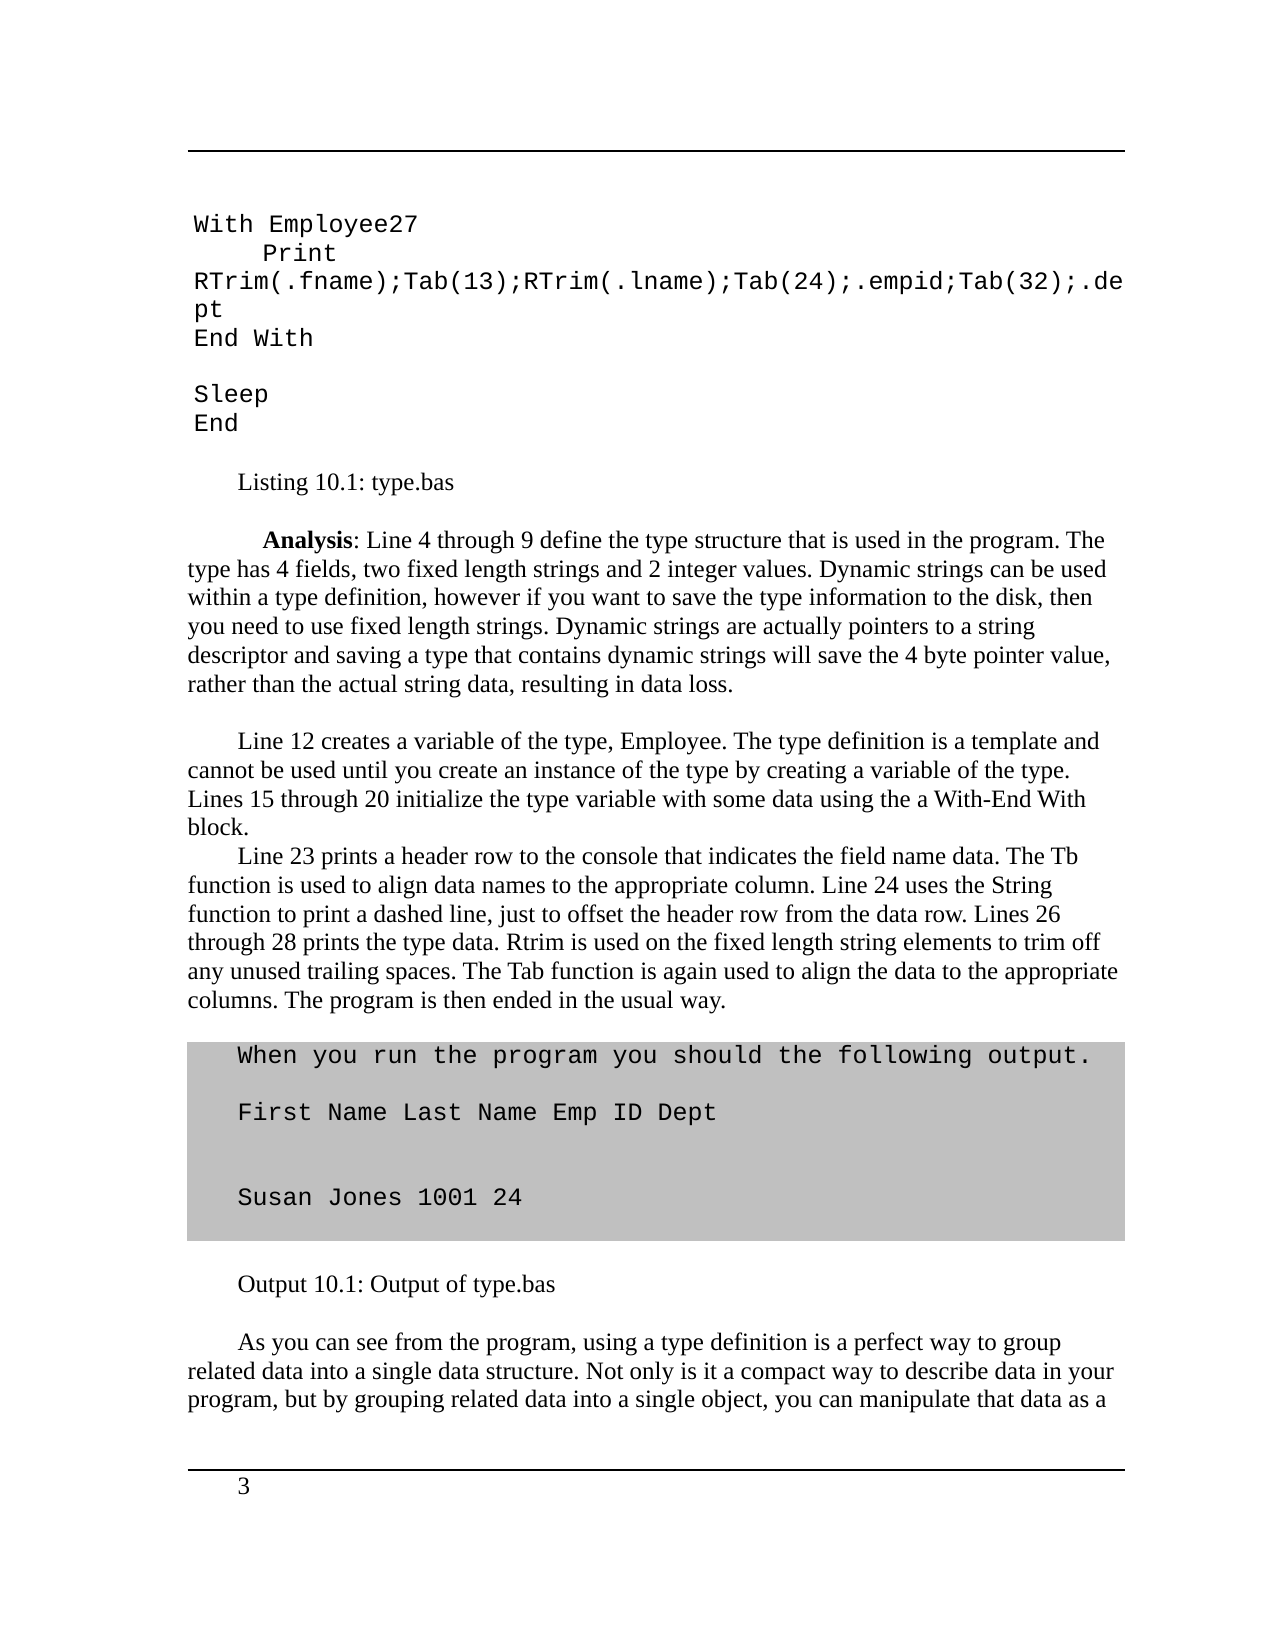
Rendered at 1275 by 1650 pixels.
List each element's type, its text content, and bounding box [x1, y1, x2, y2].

text Analysis: Line 4 through 9 define the type structure that is used in the program. The type has 4 fields, two fixed length strings and 2 integer values. Dynamic strings can be used within a type definition, however if you want to save the type information to the disk, then you need to use fixed length strings. Dynamic strings are actually pointers to a string descriptor and saving a type that contains dynamic strings will save the 4 byte pointer value, rather than the actual string data, resulting in data loss. [187, 525, 1125, 697]
text Listing 10.1: type.bas [187, 467, 1125, 496]
text Sleep [187, 382, 1125, 410]
text When you run the program you should the following output. [187, 1042, 1125, 1071]
text Print RTrim(.fname);Tab(13);RTrim(.lname);Tab(24);.empid;Tab(32);.dept [187, 240, 1125, 325]
text Output 10.1: Output of type.bas [187, 1269, 1125, 1298]
text End [187, 410, 1125, 439]
text End With [187, 325, 1125, 354]
text Line 23 prints a header row to the console that indicates the field name data. The Tb function is used to align data names to the appropriate column. Line 24 uses the String function to print a dashed line, just to offset the header row from the data row. Lines 26 through 28 prints the type data. Rtrim is used on the fixed length string elements to trim off any unused trailing spaces. The Tab function is again used to align the data to the appropriate columns. The program is then ended in the usual way. [187, 841, 1125, 1014]
text With Employee27 [187, 212, 1125, 240]
text Susan Jones 1001 24 [187, 1184, 1125, 1212]
text As you can see from the program, using a type definition is a perfect way to group related data into a single data structure. Not only is it a compact way to describe data in your program, but by grouping related data into a single object, you can manipulate that data as a [187, 1327, 1125, 1413]
text First Name Last Name Emp ID Dept [187, 1099, 1125, 1127]
text Line 12 creates a variable of the type, Employee. The type definition is a template and cannot be used until you create an instance of the type by creating a variable of the type. Lines 15 through 20 initialize the type variable with some data using the a With-End With block. [187, 726, 1125, 841]
